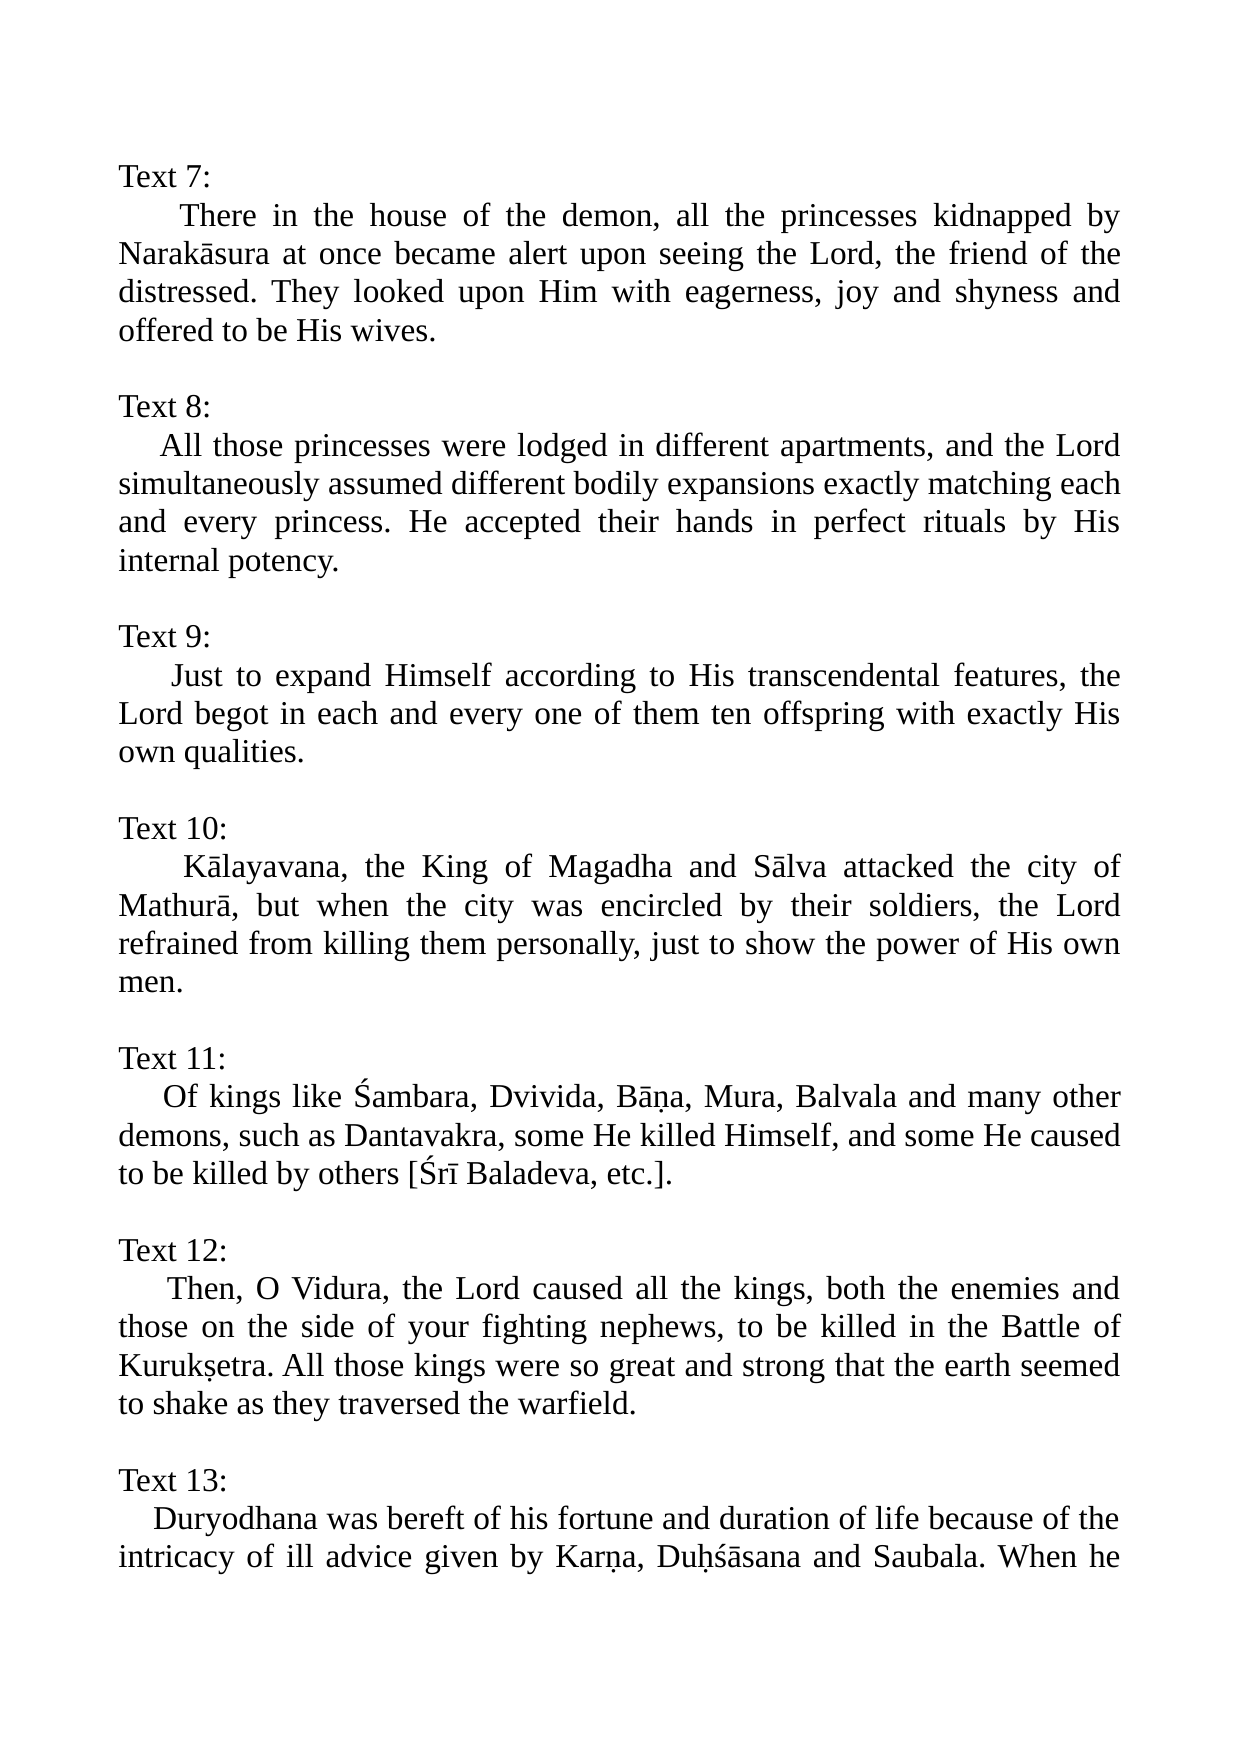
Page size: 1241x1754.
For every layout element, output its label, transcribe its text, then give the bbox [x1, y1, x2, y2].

text Text 12: [118, 1230, 1122, 1268]
text Duryodhana was bereft of his fortune and duration of life because of the intricacy of ill advice given by Karṇa, Duḥśāsana and Saubala. When he [118, 1498, 1122, 1575]
text Of kings like Śambara, Dvivida, Bāṇa, Mura, Balvala and many other demons, such as Dantavakra, some He killed Himself, and some He caused to be killed by others [Śrī Baladeva, etc.]. [118, 1076, 1122, 1191]
text Text 13: [118, 1460, 1122, 1498]
text Text 7: [118, 156, 1122, 195]
text There in the house of the demon, all the princesses kidnapped by Narakāsura at once became alert upon seeing the Lord, the friend of the distressed. They looked upon Him with eagerness, joy and shyness and offered to be His wives. [118, 195, 1122, 348]
text Just to expand Himself according to His transcendental features, the Lord begot in each and every one of them ten offspring with exactly His own qualities. [118, 655, 1122, 770]
text Then, O Vidura, the Lord caused all the kings, both the enemies and those on the side of your fighting nephews, to be killed in the Battle of Kurukṣetra. All those kings were so great and strong that the earth seemed to shake as they traversed the warfield. [118, 1268, 1122, 1421]
text Text 9: [118, 616, 1122, 655]
text Kālayavana, the King of Magadha and Sālva attacked the city of Mathurā, but when the city was encircled by their soldiers, the Lord refrained from killing them personally, just to show the power of His own men. [118, 846, 1122, 1000]
text Text 11: [118, 1038, 1122, 1076]
text Text 8: [118, 386, 1122, 425]
text All those princesses were lodged in different apartments, and the Lord simultaneously assumed different bodily expansions exactly matching each and every princess. He accepted their hands in perfect rituals by His internal potency. [118, 425, 1122, 578]
text Text 10: [118, 808, 1122, 846]
